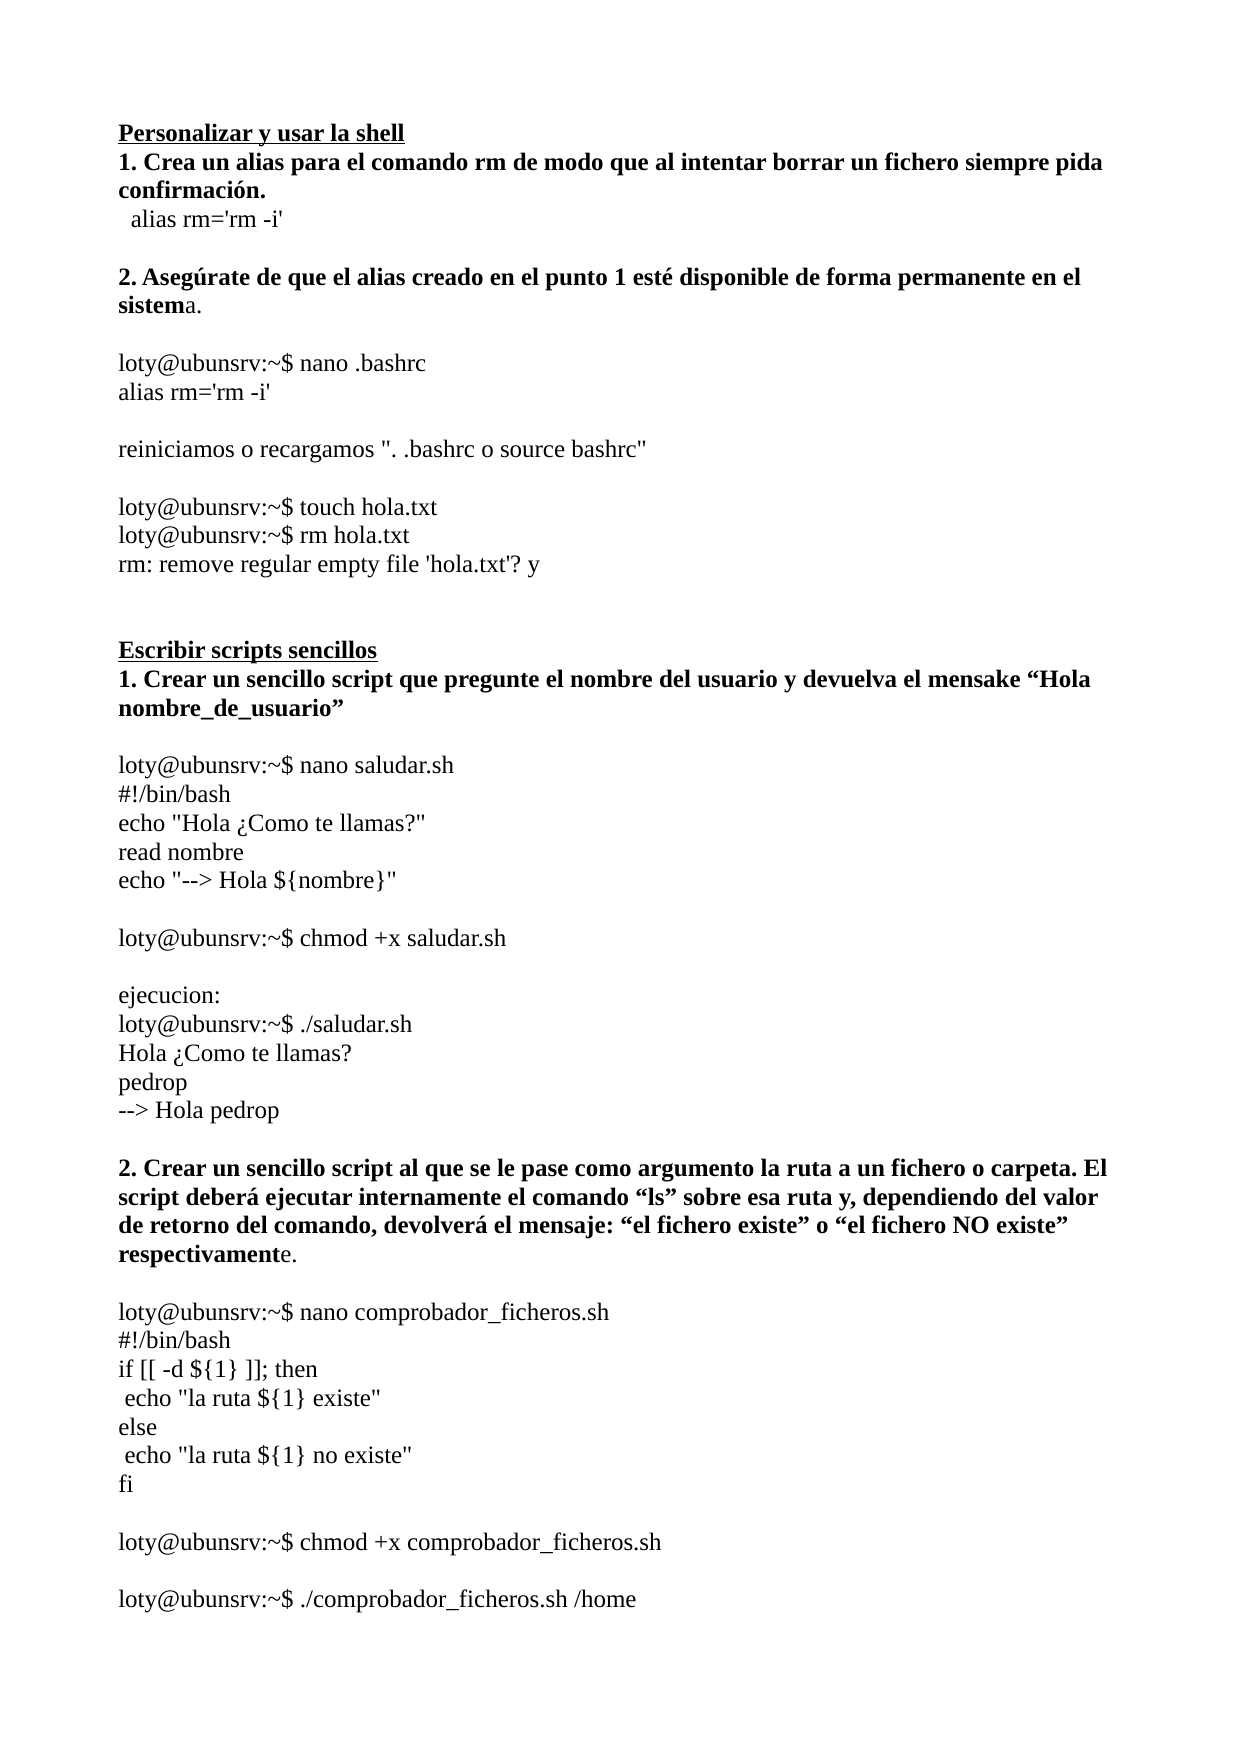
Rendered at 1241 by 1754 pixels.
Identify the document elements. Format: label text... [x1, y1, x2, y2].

text #!/bin/bash [118, 779, 1122, 808]
text 2. Crear un sencillo script al que se le pase como argumento la ruta a un fichero o carpeta. El script deberá ejecutar internamente el comando “ls” sobre esa ruta y, dependiendo del valor de retorno del comando, devolverá el mensaje: “el fichero existe” o “el fichero NO existe” respectivamente. [118, 1153, 1122, 1268]
text echo "Hola ¿Como te llamas?" [118, 808, 1122, 837]
text loty@ubunsrv:~$ chmod +x comprobador_ficheros.sh [118, 1527, 1122, 1556]
text reiniciamos o recargamos ". .bashrc o source bashrc" [118, 434, 1122, 463]
text 2. Asegúrate de que el alias creado en el punto 1 esté disponible de forma permanente en el [118, 262, 1122, 291]
text 1. Crear un sencillo script que pregunte el nombre del usuario y devuelva el mensake “Hola [118, 664, 1122, 693]
text #!/bin/bash [118, 1326, 1122, 1354]
text Escribir scripts sencillos [118, 636, 1122, 664]
text sistema. [118, 291, 1122, 319]
text Hola ¿Como te llamas? [118, 1038, 1122, 1067]
text echo "--> Hola ${nombre}" [118, 866, 1122, 894]
text confirmación. [118, 176, 1122, 204]
text read nombre [118, 837, 1122, 866]
text ejecucion: [118, 981, 1122, 1009]
text alias rm='rm -i' [118, 377, 1122, 406]
text 1. Crea un alias para el comando rm de modo que al intentar borrar un fichero siempre pida [118, 147, 1122, 176]
text loty@ubunsrv:~$ chmod +x saludar.sh [118, 923, 1122, 952]
text if [[ -d ${1} ]]; then [118, 1354, 1122, 1383]
text echo "la ruta ${1} no existe" [118, 1441, 1122, 1469]
text loty@ubunsrv:~$ nano .bashrc [118, 348, 1122, 377]
text pedrop [118, 1067, 1122, 1096]
text alias rm='rm -i' [118, 204, 1122, 233]
text nombre_de_usuario” [118, 693, 1122, 722]
text loty@ubunsrv:~$ rm hola.txt [118, 521, 1122, 549]
text echo "la ruta ${1} existe" [118, 1383, 1122, 1412]
text loty@ubunsrv:~$ nano comprobador_ficheros.sh [118, 1297, 1122, 1326]
text loty@ubunsrv:~$ ./saludar.sh [118, 1009, 1122, 1038]
text rm: remove regular empty file 'hola.txt'? y [118, 549, 1122, 578]
text loty@ubunsrv:~$ nano saludar.sh [118, 751, 1122, 779]
text loty@ubunsrv:~$ ./comprobador_ficheros.sh /home [118, 1584, 1122, 1613]
text else [118, 1412, 1122, 1441]
text Personalizar y usar la shell [118, 118, 1122, 147]
text loty@ubunsrv:~$ touch hola.txt [118, 492, 1122, 521]
text fi [118, 1469, 1122, 1498]
text --> Hola pedrop [118, 1096, 1122, 1124]
